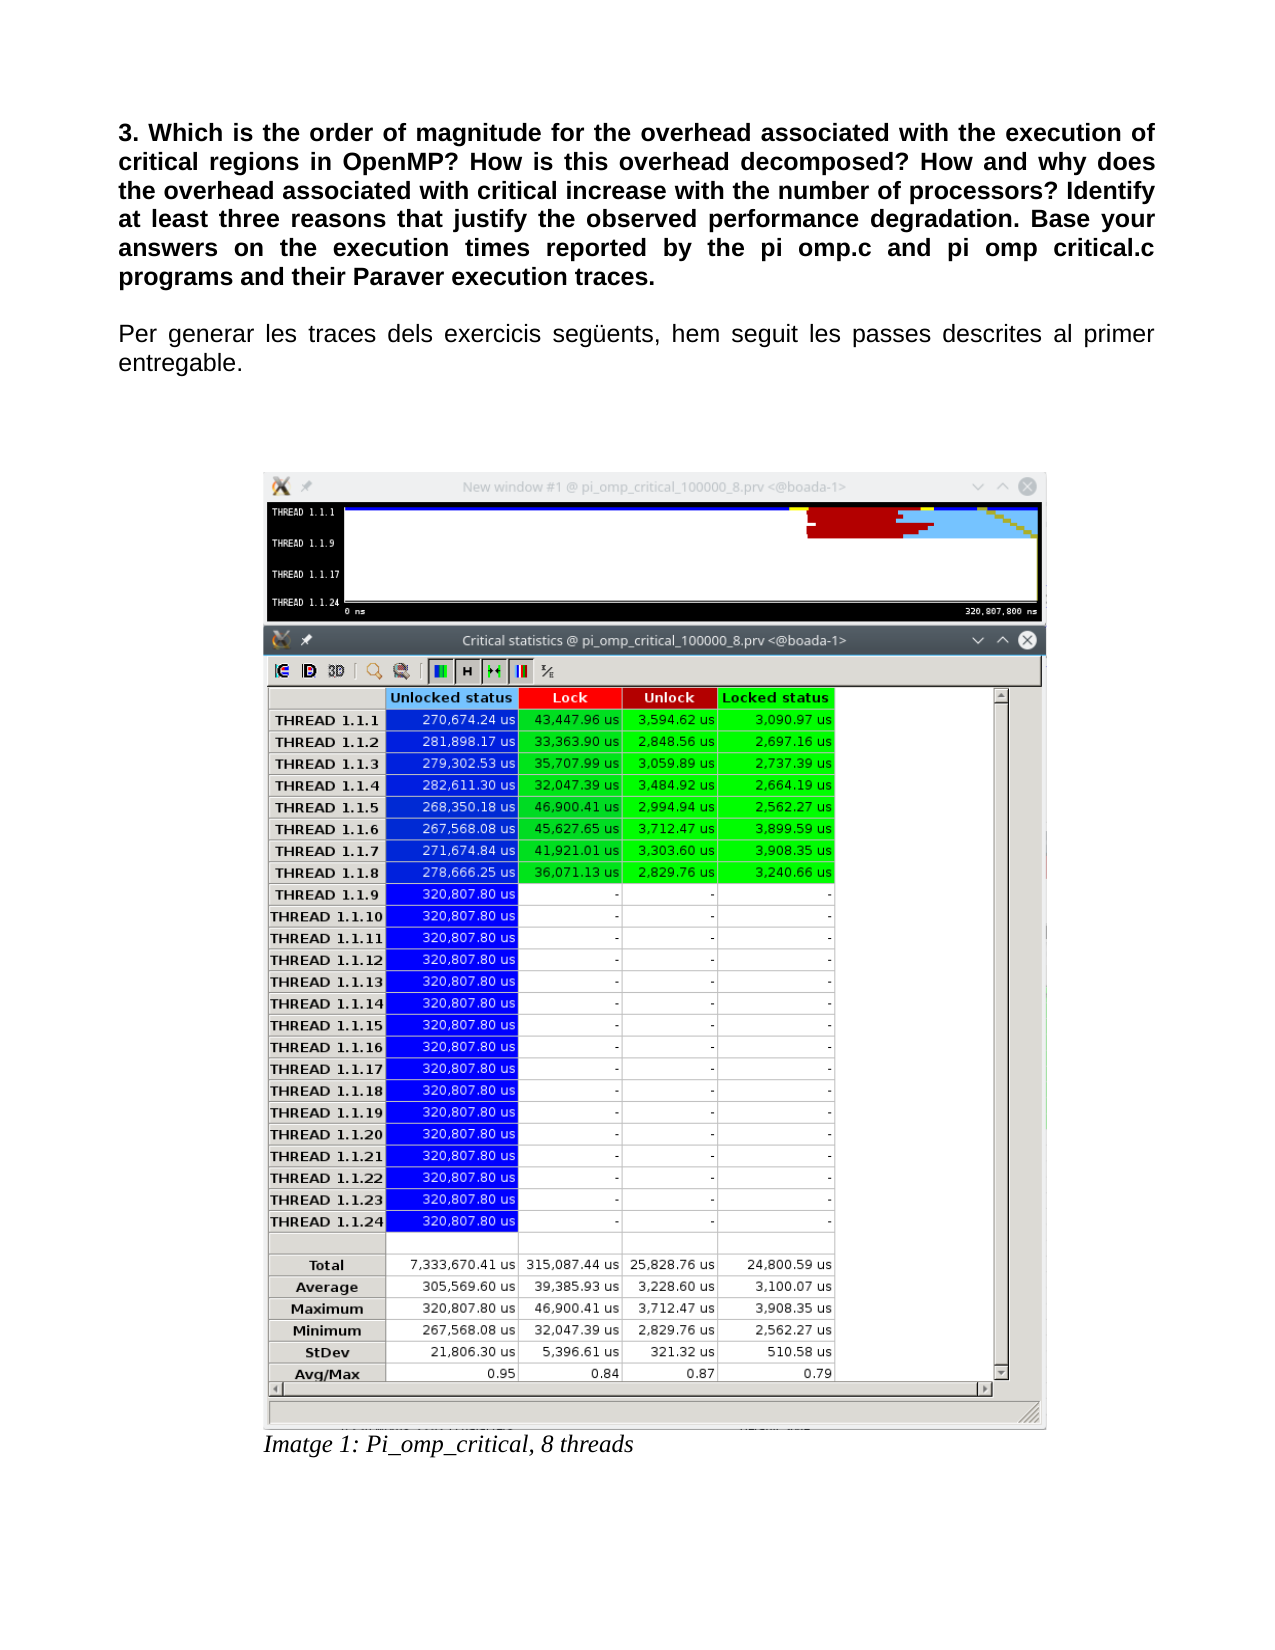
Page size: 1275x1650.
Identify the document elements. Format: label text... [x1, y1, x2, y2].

picture [263, 472, 1047, 1430]
text 3. Which is the order of magnitude for the overhead associated with the execution of critical regions in OpenMP? How is this overhead decomposed? How and why does the overhead associated with critical increase with the number of processors? Identify at least three reasons that justify the observed performance degradation. Base your answers on the execution times reported by the pi omp.c and pi omp critical.c programs and their Paraver execution traces. [118, 118, 1157, 291]
text Per generar les traces dels exercicis següents, hem seguit les passes descrites al primer entregable. [118, 319, 1157, 377]
text Imatge 1: Pi_omp_critical, 8 threads [263, 1430, 1046, 1458]
